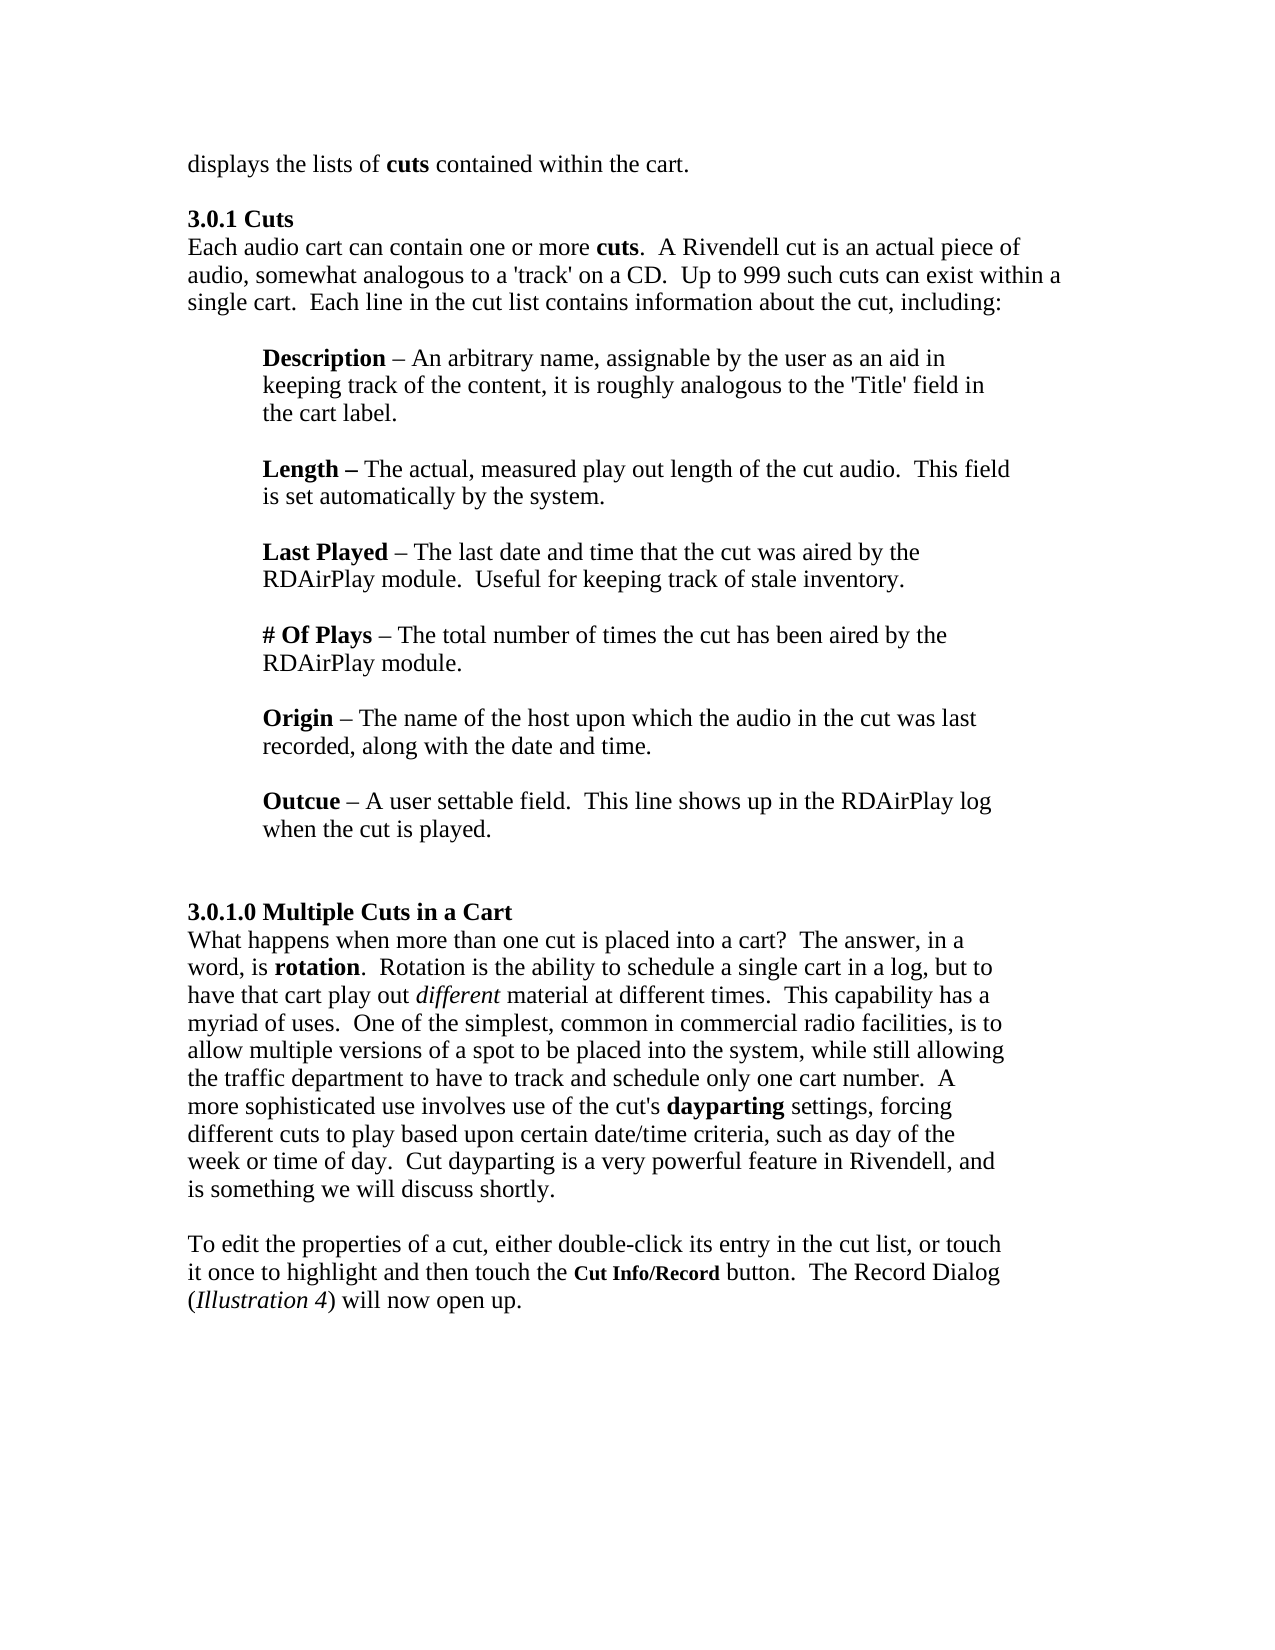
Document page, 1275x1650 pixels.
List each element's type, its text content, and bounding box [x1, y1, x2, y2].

text displays the lists of cuts contained within the cart. [187, 150, 1087, 178]
text Length – The actual, measured play out length of the cut audio. This field is set automatically by the system. [262, 455, 1012, 510]
text Origin – The name of the host upon which the audio in the cut was last recorded, along with the date and time. [262, 704, 1012, 759]
text What happens when more than one cut is placed into a cart? The answer, in a word, is rotation. Rotation is the ability to schedule a single cart in a log, but to have that cart play out different material at different times. This capability has a myriad of uses. One of the simplest, common in commercial radio facilities, is to allow multiple versions of a spot to be placed into the system, while still allowing the traffic department to have to track and schedule only one cart number. A more sophisticated use involves use of the cut's dayparting settings, forcing different cuts to play based upon certain date/time criteria, such as day of the week or time of day. Cut dayparting is a very powerful feature in Rivendell, and is something we will discuss shortly. [187, 926, 1012, 1203]
text Last Played – The last date and time that the cut was aired by the RDAirPlay module. Useful for keeping track of stale inventory. [262, 538, 1012, 593]
text # Of Plays – The total number of times the cut has been aired by the RDAirPlay module. [262, 621, 1012, 676]
text 3.0.1.0 Multiple Cuts in a Cart [187, 898, 1012, 926]
text Each audio cart can contain one or more cuts. A Rivendell cut is an actual piece of audio, somewhat analogous to a 'track' on a CD. Up to 999 such cuts can exist within a single cart. Each line in the cut list contains information about the cut, including: [187, 233, 1087, 316]
text Description – An arbitrary name, assignable by the user as an aid in keeping track of the content, it is roughly analogous to the 'Title' field in the cart label. [262, 344, 1012, 427]
text 3.0.1 Cuts [187, 205, 1087, 233]
text To edit the properties of a cut, either double-click its entry in the cut list, or touch it once to highlight and then touch the Cut Info/Record button. The Record Dialog (Illustration 4) will now open up. [187, 1231, 1012, 1314]
text Outcue – A user settable field. This line shows up in the RDAirPlay log when the cut is played. [262, 787, 1012, 843]
